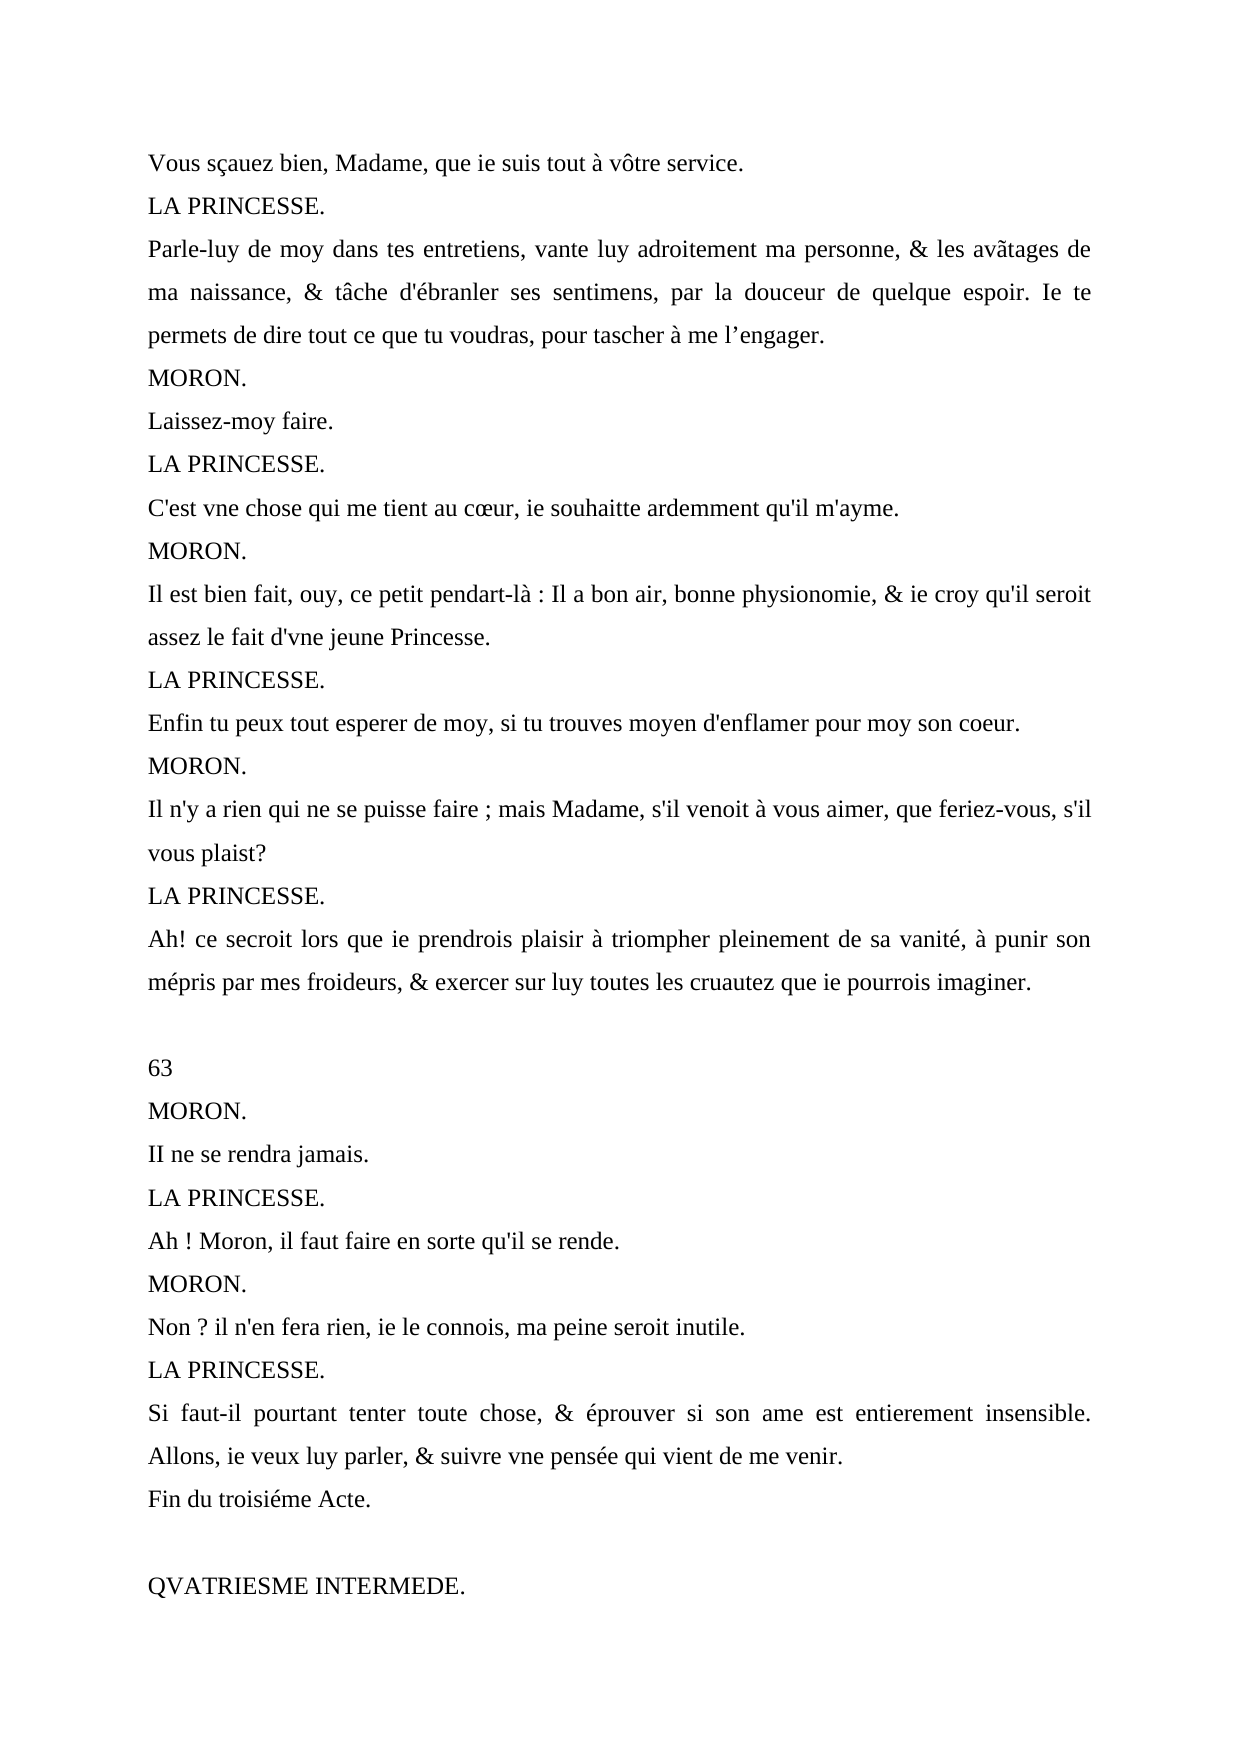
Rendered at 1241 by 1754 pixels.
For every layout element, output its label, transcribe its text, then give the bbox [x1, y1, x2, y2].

text Ah! ce secroit lors que ie prendrois plaisir à triompher pleinement de sa vanité, à punir son mépris par mes froideurs, & exercer sur luy toutes les cruautez que ie pourrois imaginer. [148, 924, 1093, 996]
text Parle-luy de moy dans tes entretiens, vante luy adroitement ma personne, & les avãtages de ma naissance, & tâche d'ébranler ses sentimens, par la douceur de quelque espoir. Ie te permets de dire tout ce que tu voudras, pour tascher à me l’engager. [148, 234, 1093, 349]
text Il est bien fait, ouy, ce petit pendart-là : Il a bon air, bonne physionomie, & ie croy qu'il seroit assez le fait d'vne jeune Princesse. [148, 579, 1093, 651]
text MORON. [148, 1269, 1093, 1298]
text Non ? il n'en fera rien, ie le connois, ma peine seroit inutile. [148, 1312, 1093, 1341]
text QVATRIESME INTERMEDE. [148, 1571, 1093, 1599]
text LA PRINCESSE. [148, 1355, 1093, 1384]
text LA PRINCESSE. [148, 449, 1093, 478]
text MORON. [148, 536, 1093, 564]
text Fin du troisiéme Acte. [148, 1484, 1093, 1513]
text LA PRINCESSE. [148, 191, 1093, 219]
text 63 [148, 1053, 1093, 1082]
text MORON. [148, 751, 1093, 780]
text Ah ! Moron, il faut faire en sorte qu'il se rende. [148, 1226, 1093, 1254]
text LA PRINCESSE. [148, 881, 1093, 909]
text Vous sçauez bien, Madame, que ie suis tout à vôtre service. [148, 148, 1093, 176]
text C'est vne chose qui me tient au cœur, ie souhaitte ardemment qu'il m'ayme. [148, 493, 1093, 521]
text MORON. [148, 1096, 1093, 1125]
text LA PRINCESSE. [148, 1183, 1093, 1211]
text Laissez-moy faire. [148, 406, 1093, 435]
text Si faut-il pourtant tenter toute chose, & éprouver si son ame est entierement insensible. Allons, ie veux luy parler, & suivre vne pensée qui vient de me venir. [148, 1398, 1093, 1470]
text II ne se rendra jamais. [148, 1139, 1093, 1168]
text MORON. [148, 363, 1093, 392]
text LA PRINCESSE. [148, 665, 1093, 694]
text Enfin tu peux tout esperer de moy, si tu trouves moyen d'enflamer pour moy son coeur. [148, 708, 1093, 737]
text Il n'y a rien qui ne se puisse faire ; mais Madame, s'il venoit à vous aimer, que feriez-vous, s'il vous plaist? [148, 794, 1093, 866]
